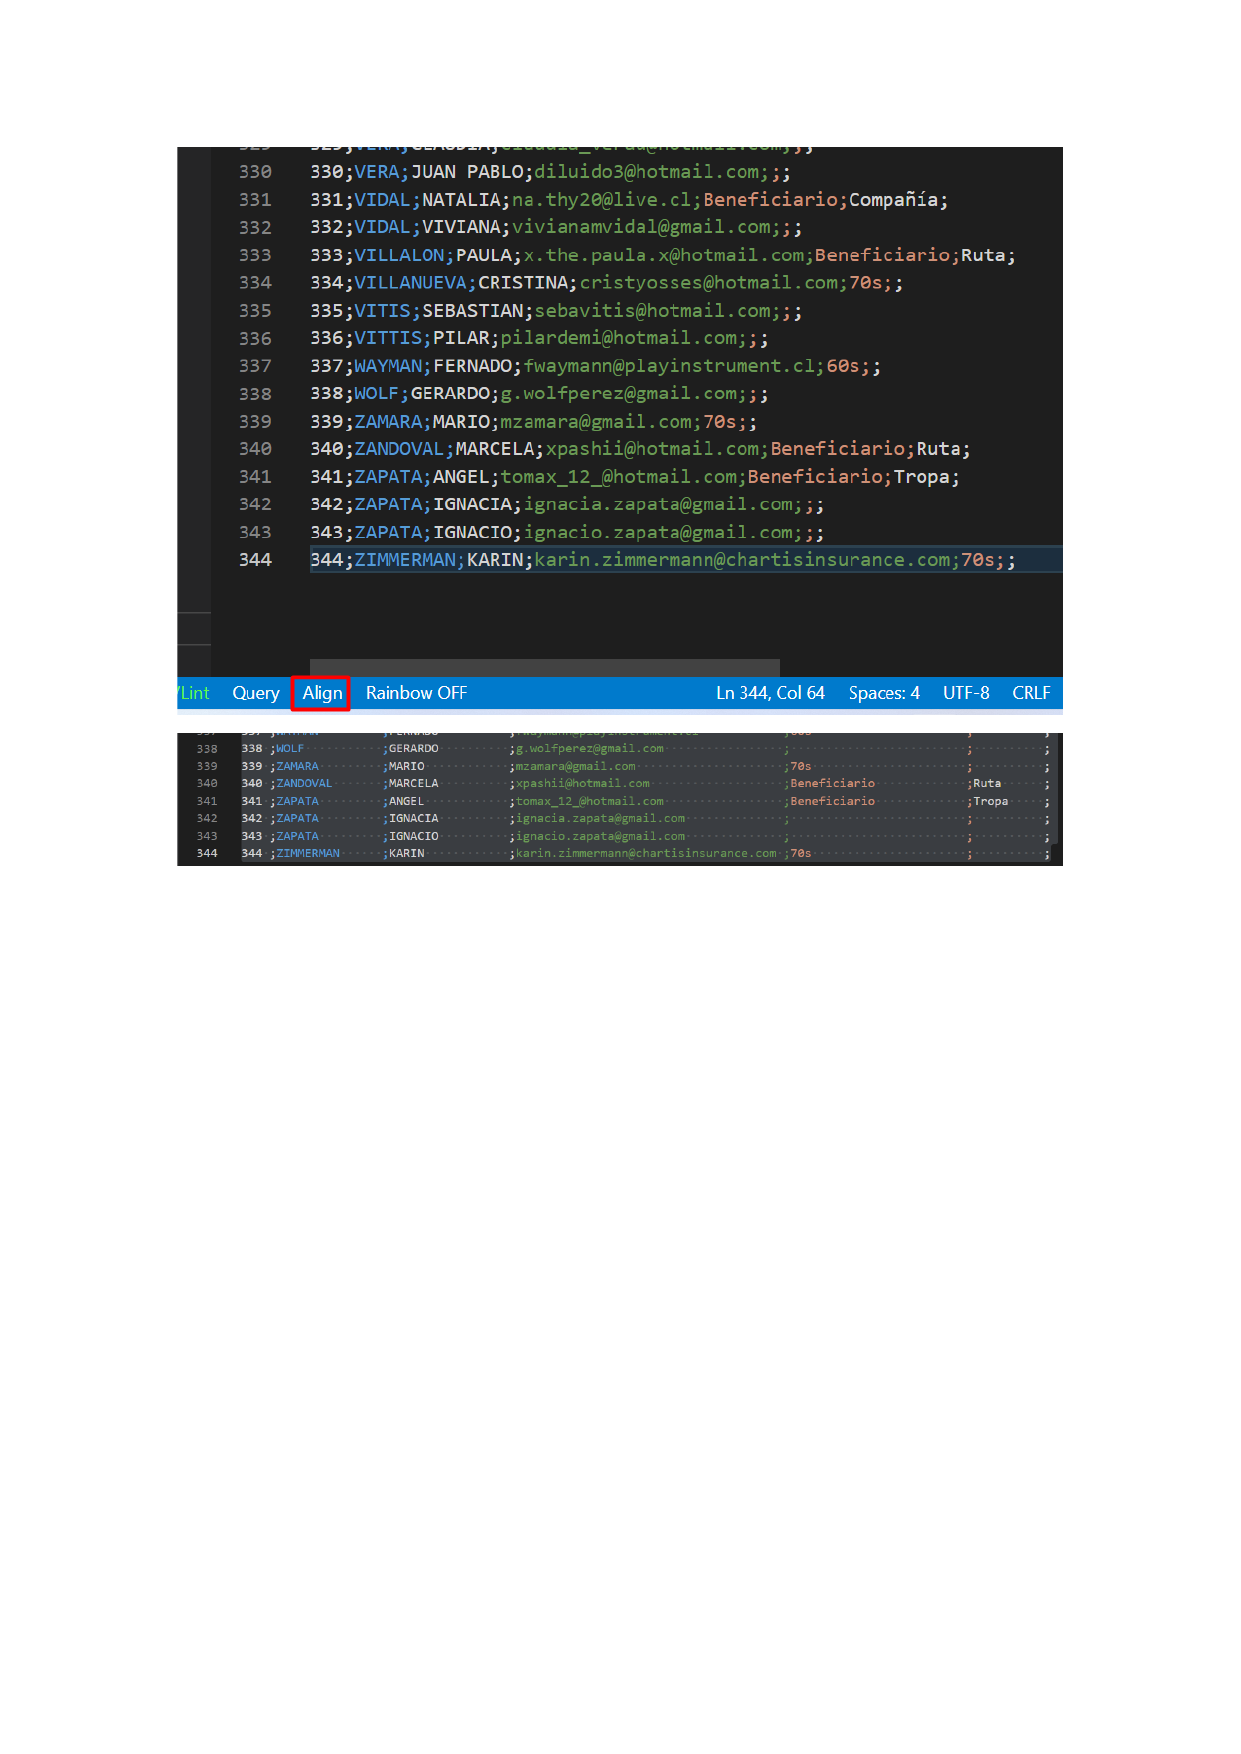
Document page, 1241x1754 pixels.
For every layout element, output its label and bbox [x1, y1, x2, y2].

picture [177, 147, 1063, 715]
picture [177, 733, 1063, 866]
